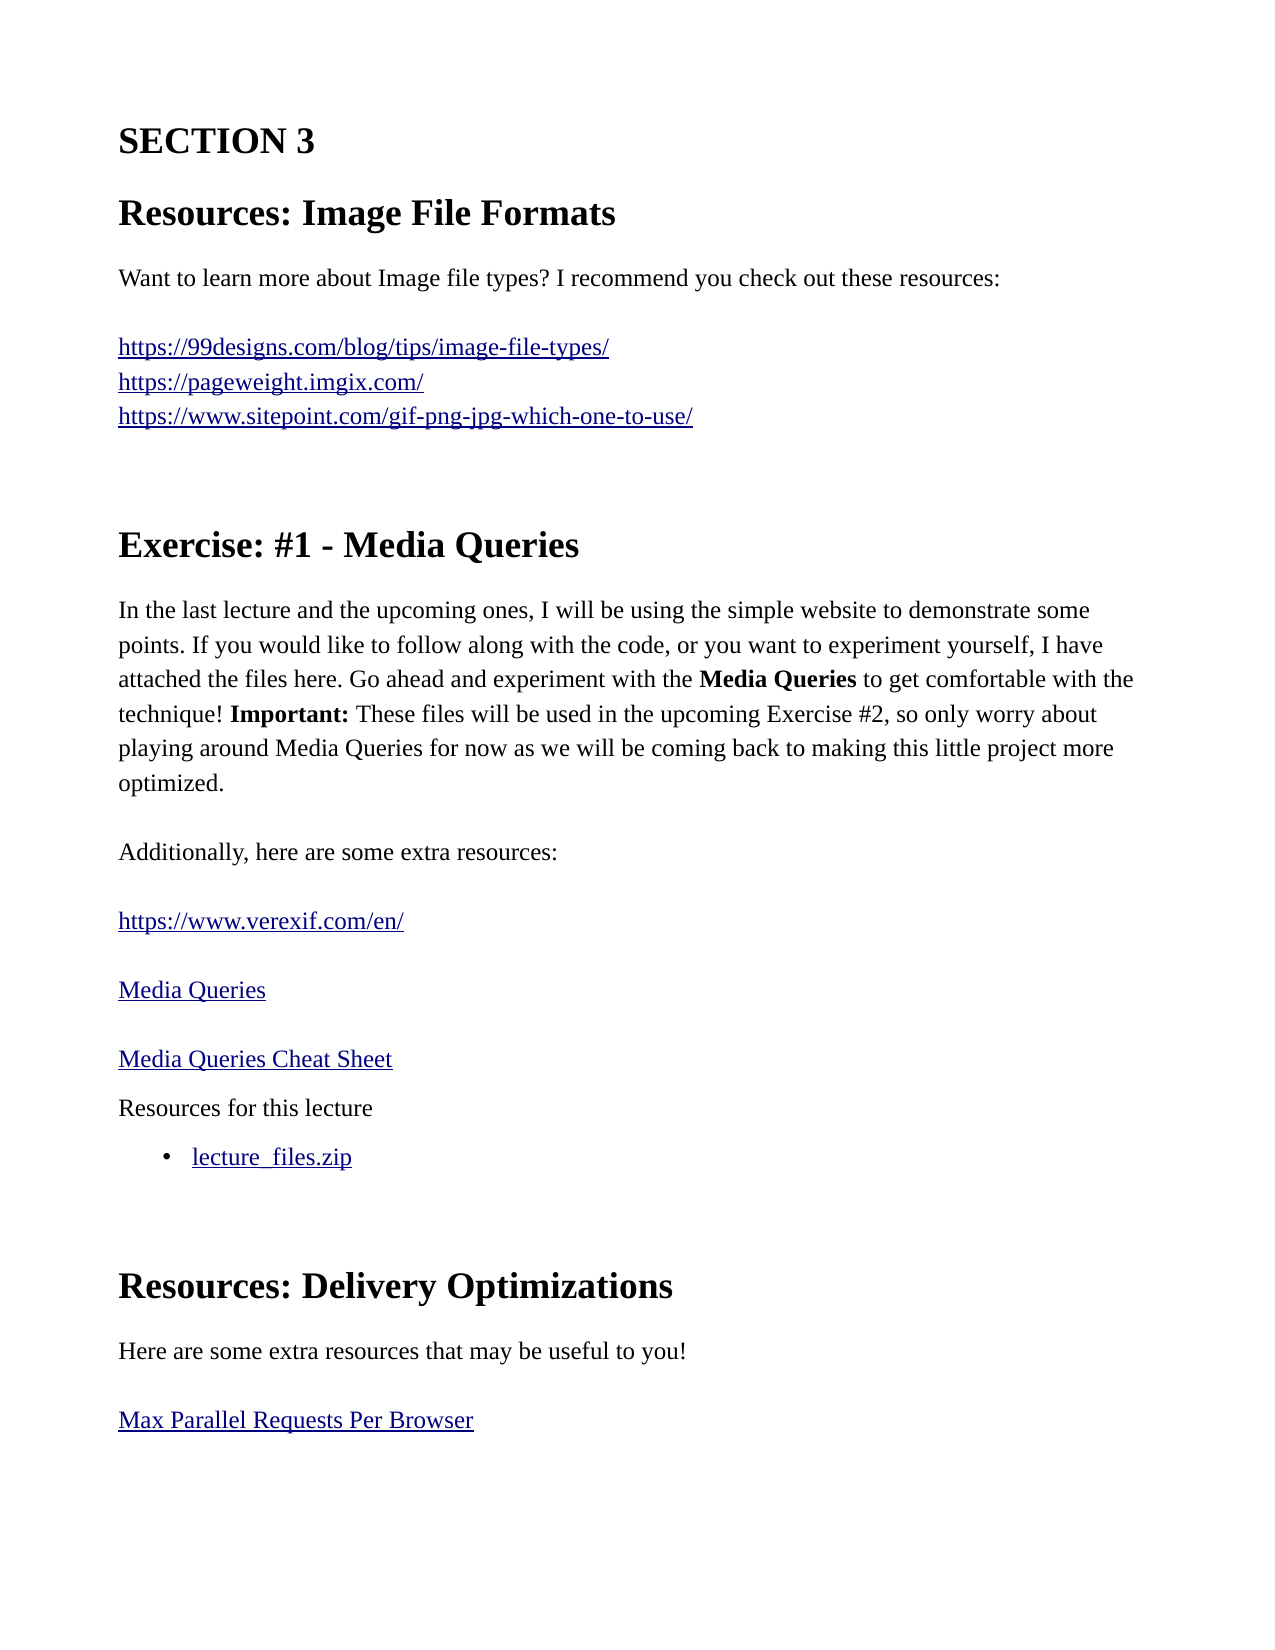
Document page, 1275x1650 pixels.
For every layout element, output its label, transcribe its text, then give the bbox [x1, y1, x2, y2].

text Resources for this lecture [118, 1093, 1157, 1122]
text Resources: Image File Formats [118, 191, 1157, 234]
text SECTION 3 [118, 118, 1157, 161]
text In the last lecture and the upcoming ones, I will be using the simple website to demonstrate some points. If you would like to follow along with the code, or you want to experiment yourself, I have attached the files here. Go ahead and experiment with the Media Queries to get comfortable with the technique! Important: These files will be used in the upcoming Exercise #2, so only worry about playing around Media Queries for now as we will be coming back to making this little project more optimized. Additionally, here are some extra resources: https://www.verexif.com/en/ Media Queries Media Queries Cheat Sheet [118, 596, 1157, 1072]
text Exercise: #1 - Media Queries [118, 523, 1157, 566]
text Resources: Delivery Optimizations [118, 1263, 1157, 1307]
list lecture_files.zip [162, 1142, 1157, 1171]
text Want to learn more about Image file types? I recommend you check out these resources: https://99designs.com/blog/tips/image-file-types/ https://pageweight.imgix.com/ https://www.sitepoint.com/gif-png-jpg-which-one-to-use/ [118, 263, 1157, 430]
text Here are some extra resources that may be useful to you! Max Parallel Requests Per Browser [118, 1336, 1157, 1434]
